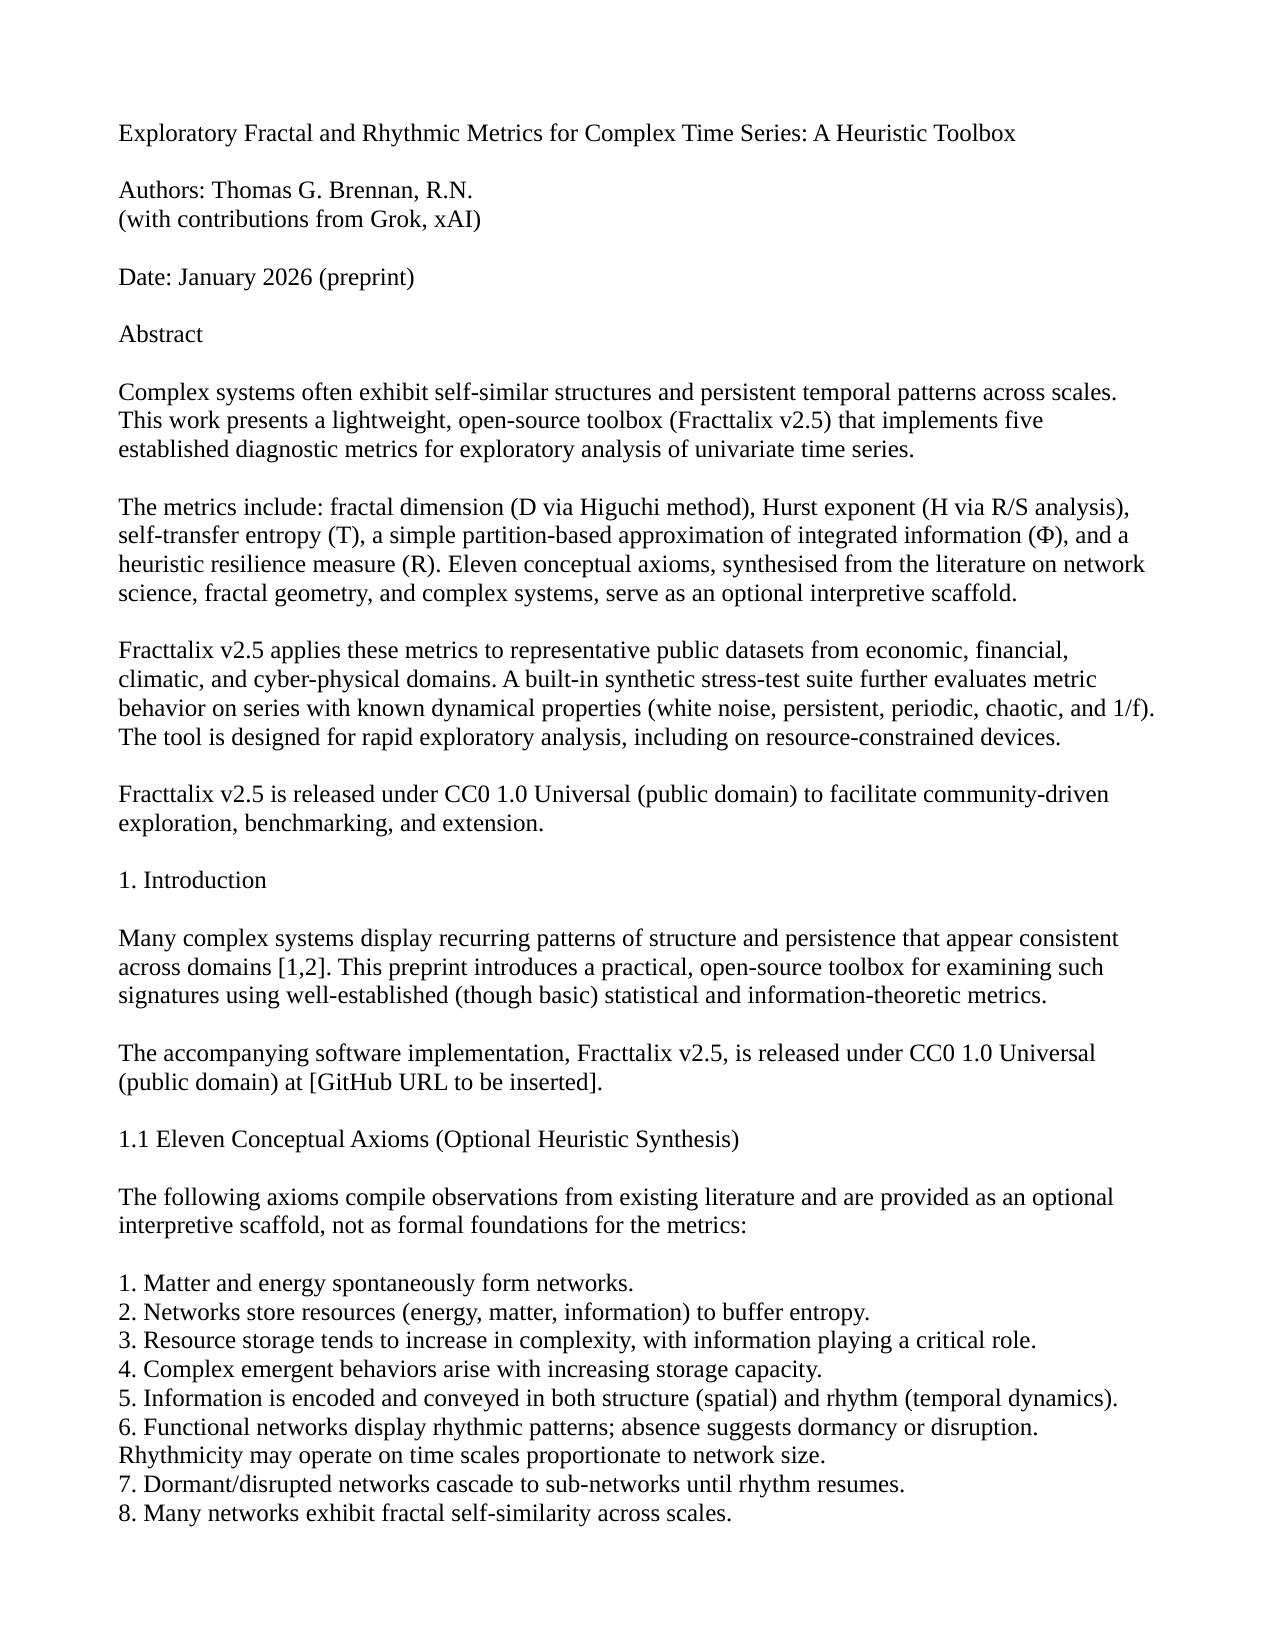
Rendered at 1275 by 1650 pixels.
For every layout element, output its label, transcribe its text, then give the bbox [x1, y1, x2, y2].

text 7. Dormant/disrupted networks cascade to sub-networks until rhythm resumes. [118, 1469, 1157, 1498]
text Authors: Thomas G. Brennan, R.N. [118, 176, 1157, 204]
text 5. Information is encoded and conveyed in both structure (spatial) and rhythm (temporal dynamics). [118, 1383, 1157, 1412]
text Many complex systems display recurring patterns of structure and persistence that appear consistent across domains [1,2]. This preprint introduces a practical, open-source toolbox for examining such signatures using well-established (though basic) statistical and information-theoretic metrics. [118, 923, 1157, 1009]
text 1.1 Eleven Conceptual Axioms (Optional Heuristic Synthesis) [118, 1124, 1157, 1153]
text The accompanying software implementation, Fracttalix v2.5, is released under CC0 1.0 Universal (public domain) at [GitHub URL to be inserted]. [118, 1038, 1157, 1096]
text 8. Many networks exhibit fractal self-similarity across scales. [118, 1498, 1157, 1527]
text Abstract [118, 319, 1157, 348]
text Exploratory Fractal and Rhythmic Metrics for Complex Time Series: A Heuristic Toolbox [118, 118, 1157, 147]
text 4. Complex emergent behaviors arise with increasing storage capacity. [118, 1354, 1157, 1383]
text The metrics include: fractal dimension (D via Higuchi method), Hurst exponent (H via R/S analysis), self-transfer entropy (T), a simple partition-based approximation of integrated information (Φ), and a heuristic resilience measure (R). Eleven conceptual axioms, synthesised from the literature on network science, fractal geometry, and complex systems, serve as an optional interpretive scaffold. [118, 492, 1157, 607]
text The following axioms compile observations from existing literature and are provided as an optional interpretive scaffold, not as formal foundations for the metrics: [118, 1182, 1157, 1239]
text 2. Networks store resources (energy, matter, information) to buffer entropy. [118, 1297, 1157, 1326]
text 1. Introduction [118, 866, 1157, 894]
text 6. Functional networks display rhythmic patterns; absence suggests dormancy or disruption. Rhythmicity may operate on time scales proportionate to network size. [118, 1412, 1157, 1469]
text Fracttalix v2.5 applies these metrics to representative public datasets from economic, financial, climatic, and cyber-physical domains. A built-in synthetic stress-test suite further evaluates metric behavior on series with known dynamical properties (white noise, persistent, periodic, chaotic, and 1/f). The tool is designed for rapid exploratory analysis, including on resource-constrained devices. [118, 636, 1157, 751]
text Fracttalix v2.5 is released under CC0 1.0 Universal (public domain) to facilitate community-driven exploration, benchmarking, and extension. [118, 779, 1157, 837]
text 3. Resource storage tends to increase in complexity, with information playing a critical role. [118, 1326, 1157, 1354]
text 1. Matter and energy spontaneously form networks. [118, 1268, 1157, 1297]
text (with contributions from Grok, xAI) [118, 204, 1157, 233]
text Date: January 2026 (preprint) [118, 262, 1157, 291]
text Complex systems often exhibit self-similar structures and persistent temporal patterns across scales. This work presents a lightweight, open-source toolbox (Fracttalix v2.5) that implements five established diagnostic metrics for exploratory analysis of univariate time series. [118, 377, 1157, 463]
